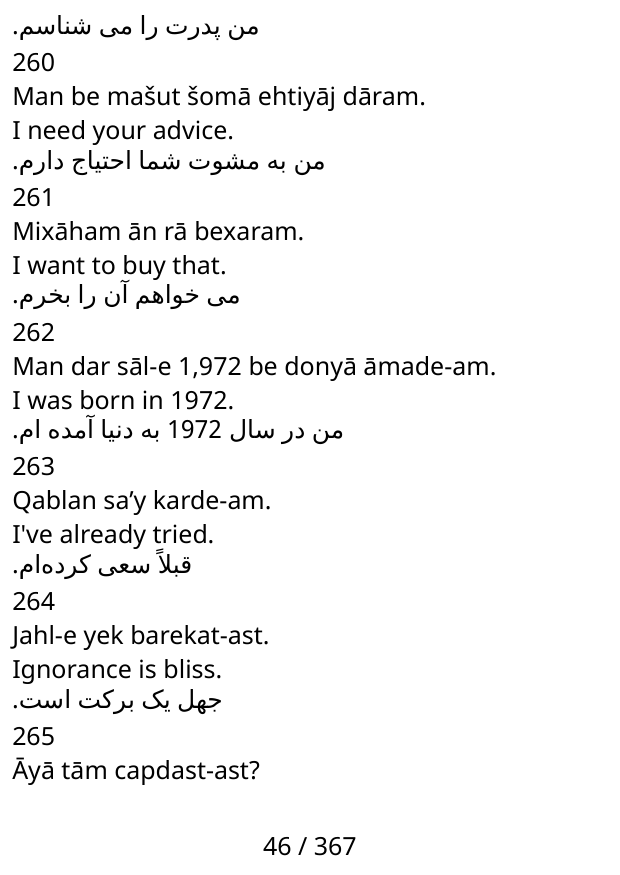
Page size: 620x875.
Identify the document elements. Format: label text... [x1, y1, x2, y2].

text I've already tried. [12, 517, 607, 551]
text Man be mašut šomā ehtiyāj dāram. [12, 79, 607, 113]
text من پدرت را می شناسم. [12, 12, 607, 44]
text 263 [12, 449, 607, 483]
text من در سال 1972 به دنیا آمده ام. [12, 416, 607, 449]
text I want to buy that. [12, 247, 607, 282]
text جهل یک برکت است. [12, 686, 607, 718]
text Jahl-e yek barekat-ast. [12, 618, 607, 652]
text من به مشوت شما احتیاج دارم. [12, 147, 607, 179]
text I need your advice. [12, 113, 607, 147]
text می خواهم آن را بخرم. [12, 282, 607, 314]
text 261 [12, 179, 607, 213]
text قبلاً سعی کرده‌ام. [12, 551, 607, 584]
text 265 [12, 718, 607, 753]
text I was born in 1972. [12, 382, 607, 416]
text Mi‌xāham ān rā bexaram. [12, 213, 607, 247]
text Man dar sāl-e 1,972 be donyā āmade-am. [12, 348, 607, 382]
text 262 [12, 314, 607, 348]
text Qablan sa’y karde-am. [12, 483, 607, 517]
text 260 [12, 44, 607, 79]
text 264 [12, 584, 607, 618]
text Ignorance is bliss. [12, 652, 607, 686]
text Āyā tām capdast-ast? [12, 753, 607, 787]
